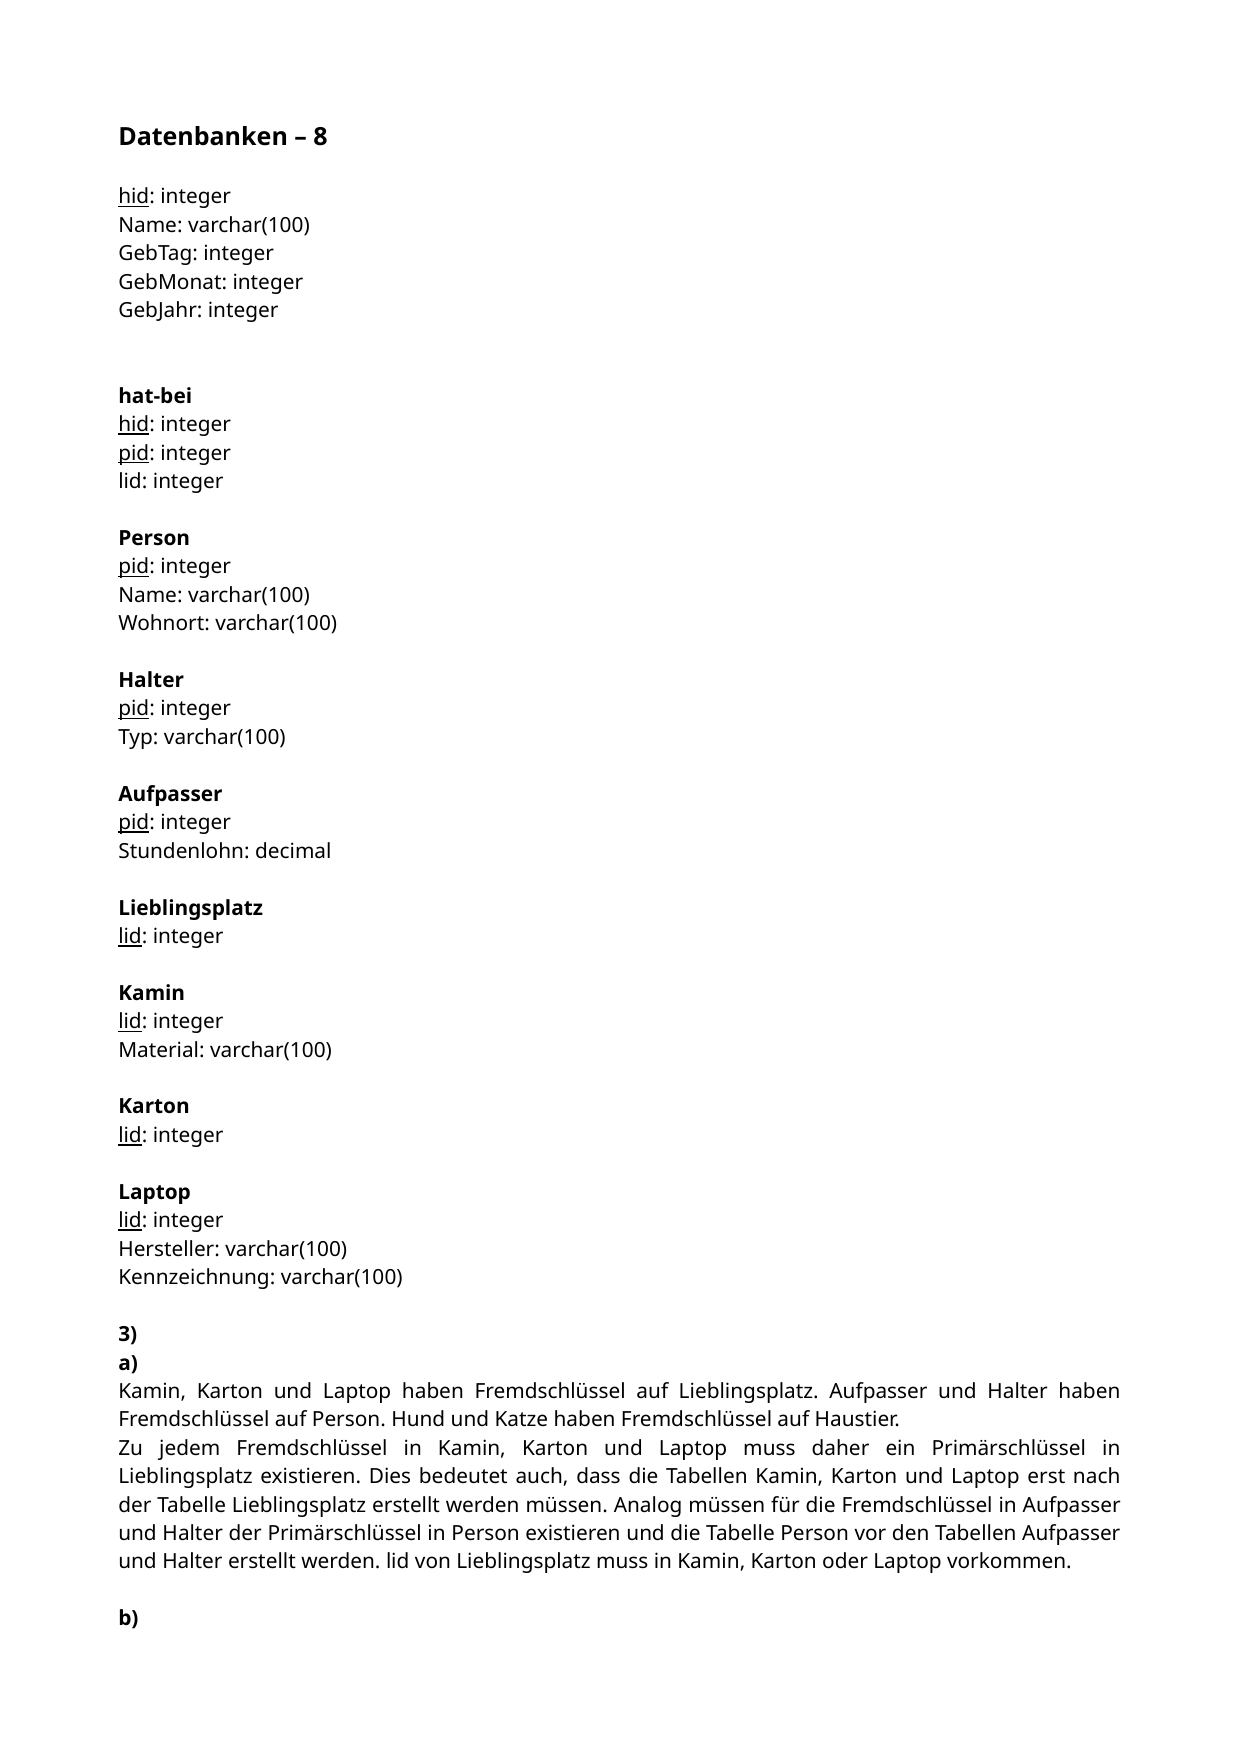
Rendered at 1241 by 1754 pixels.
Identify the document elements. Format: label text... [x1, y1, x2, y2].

text Material: varchar(100) [118, 1035, 1122, 1063]
text pid: integer [118, 551, 1122, 580]
text Kennzeichnung: varchar(100) [118, 1262, 1122, 1291]
text 3) [118, 1319, 1122, 1348]
text GebMonat: integer [118, 267, 1122, 295]
text pid: integer [118, 438, 1122, 466]
text Typ: varchar(100) [118, 722, 1122, 750]
text GebTag: integer [118, 238, 1122, 267]
text lid: integer [118, 1205, 1122, 1234]
text Kamin [118, 978, 1122, 1006]
text lid: integer [118, 1006, 1122, 1035]
text Wohnort: varchar(100) [118, 608, 1122, 637]
text a) [118, 1348, 1122, 1376]
text Hersteller: varchar(100) [118, 1234, 1122, 1262]
text Aufpasser [118, 779, 1122, 807]
text Halter [118, 665, 1122, 693]
text hat-bei [118, 381, 1122, 409]
text hid: integer [118, 409, 1122, 438]
text lid: integer [118, 921, 1122, 949]
text Person [118, 523, 1122, 551]
text Name: varchar(100) [118, 210, 1122, 238]
text GebJahr: integer [118, 295, 1122, 324]
text b) [118, 1603, 1122, 1632]
text pid: integer [118, 693, 1122, 722]
text Zu jedem Fremdschlüssel in Kamin, Karton und Laptop muss daher ein Primärschlüssel in Lieblingsplatz existieren. Dies bedeutet auch, dass die Tabellen Kamin, Karton und Laptop erst nach der Tabelle Lieblingsplatz erstellt werden müssen. Analog müssen für die Fremdschlüssel in Aufpasser und Halter der Primärschlüssel in Person existieren und die Tabelle Person vor den Tabellen Aufpasser und Halter erstellt werden. lid von Lieblingsplatz muss in Kamin, Karton oder Laptop vorkommen. [118, 1433, 1122, 1575]
text Kamin, Karton und Laptop haben Fremdschlüssel auf Lieblingsplatz. Aufpasser und Halter haben Fremdschlüssel auf Person. Hund und Katze haben Fremdschlüssel auf Haustier. [118, 1376, 1122, 1433]
text Stundenlohn: decimal [118, 836, 1122, 864]
text Name: varchar(100) [118, 580, 1122, 608]
text Laptop [118, 1177, 1122, 1205]
text hid: integer [118, 182, 1122, 210]
text lid: integer [118, 1120, 1122, 1148]
text lid: integer [118, 466, 1122, 494]
text Karton [118, 1092, 1122, 1120]
text pid: integer [118, 807, 1122, 836]
text Lieblingsplatz [118, 893, 1122, 921]
